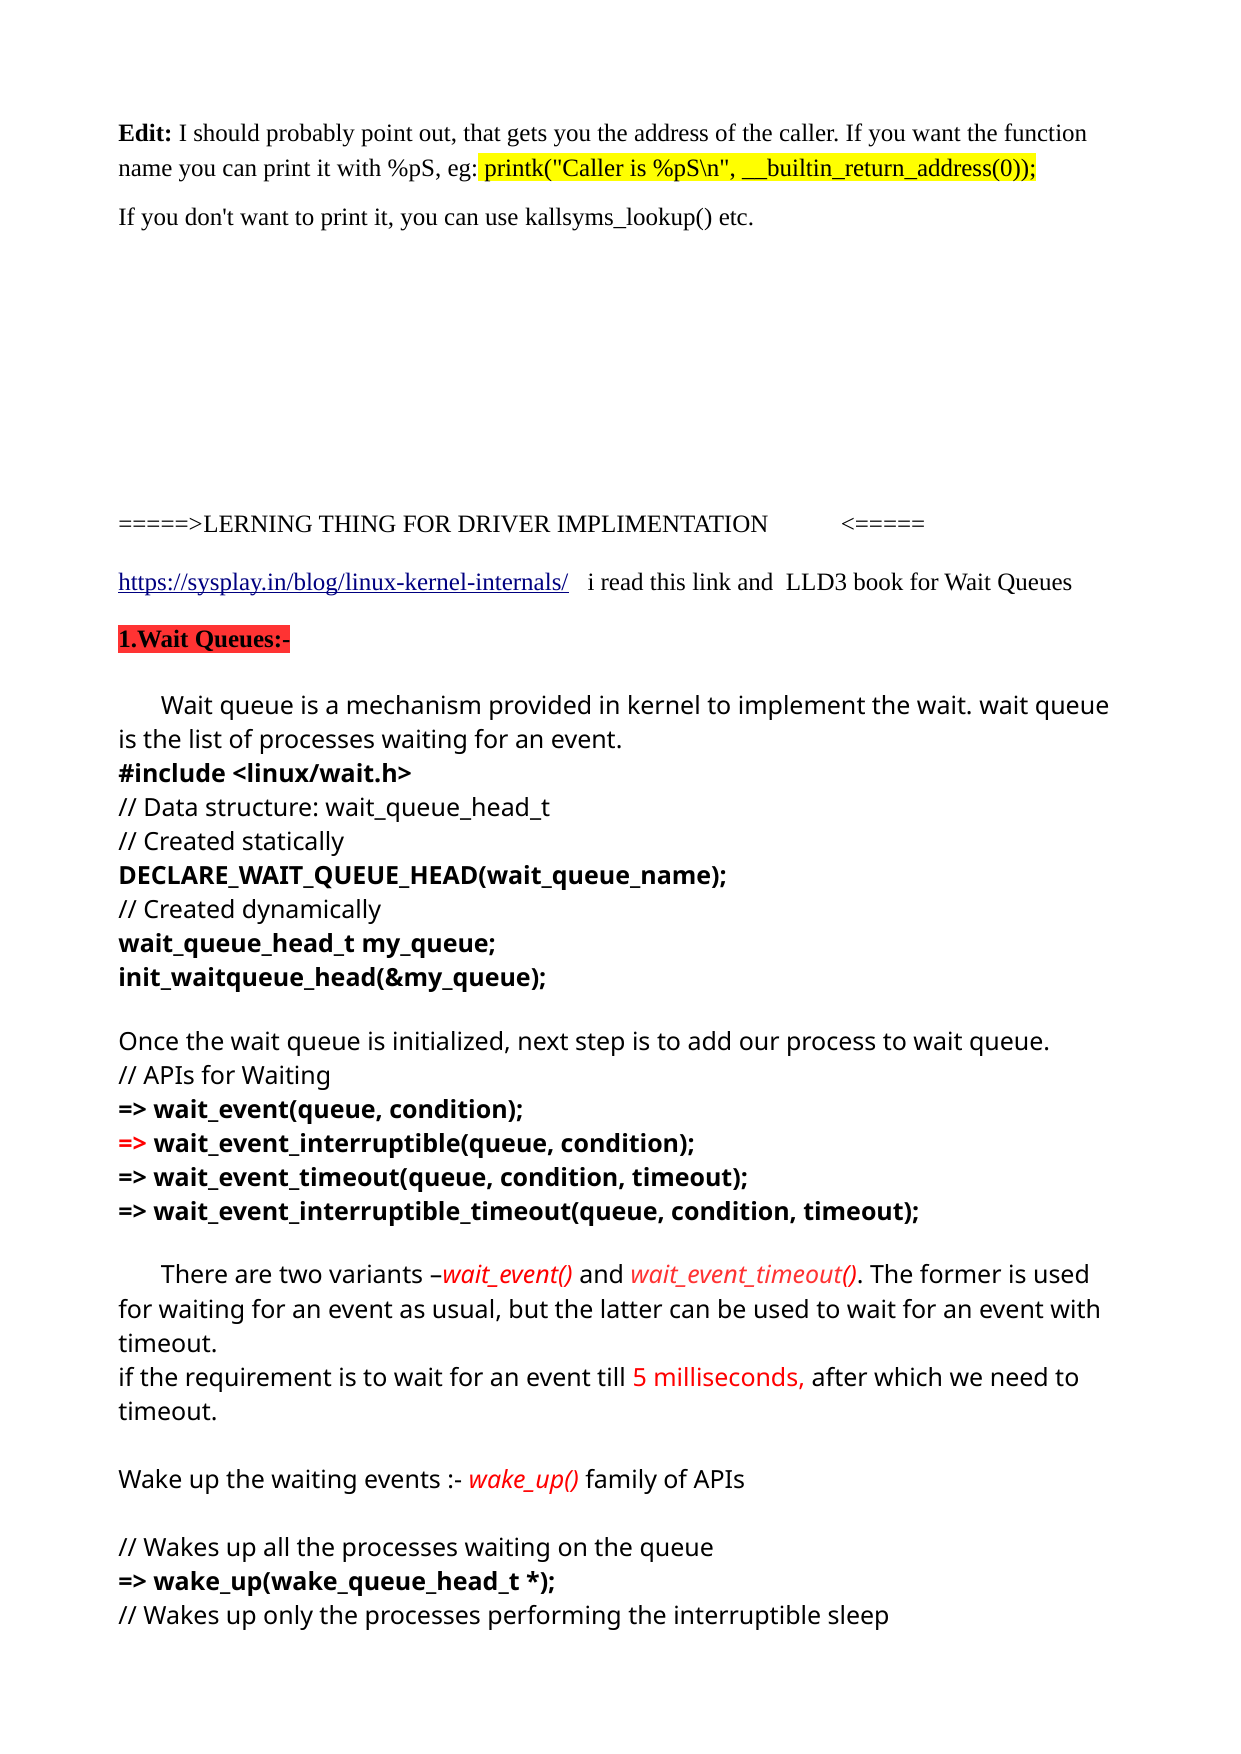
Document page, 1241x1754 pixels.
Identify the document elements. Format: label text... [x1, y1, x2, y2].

text 1.Wait Queues:- [118, 624, 1122, 653]
text #include <linux/wait.h> [118, 755, 1122, 789]
text => wake_up(wake_queue_head_t *); [118, 1564, 1122, 1598]
text if the requirement is to wait for an event till 5 milliseconds, after which we need to timeout. [118, 1359, 1122, 1427]
text Edit: I should probably point out, that gets you the address of the caller. If you want the function name you can print it with %pS, eg: printk("Caller is %pS\n", __builtin_return_address(0)); [118, 118, 1122, 181]
text DECLARE_WAIT_QUEUE_HEAD(wait_queue_name); [118, 858, 1122, 892]
text init_waitqueue_head(&my_queue); [118, 960, 1122, 994]
text => wait_event_timeout(queue, condition, timeout); [118, 1159, 1122, 1194]
text // APIs for Waiting [118, 1057, 1122, 1091]
text https://sysplay.in/blog/linux-kernel-internals/ i read this link and LLD3 book for Wait Queues [118, 567, 1122, 596]
text // Created dynamically [118, 892, 1122, 926]
text There are two variants –wait_event() and wait_event_timeout(). The former is used for waiting for an event as usual, but the latter can be used to wait for an event with timeout. [118, 1257, 1122, 1359]
text => wait_event(queue, condition); [118, 1091, 1122, 1126]
text => wait_event_interruptible(queue, condition); [118, 1126, 1122, 1159]
text // Wakes up all the processes waiting on the queue [118, 1530, 1122, 1564]
text =====> LERNING THING FOR DRIVER IMPLIMENTATION <===== [118, 509, 1122, 538]
text Once the wait queue is initialized, next step is to add our process to wait queue. [118, 1023, 1122, 1057]
text // Created statically [118, 823, 1122, 858]
text => wait_event_interruptible_timeout(queue, condition, timeout); [118, 1194, 1122, 1228]
text Wait queue is a mechanism provided in kernel to implement the wait. wait queue is the list of processes waiting for an event. [118, 687, 1122, 755]
text Wake up the waiting events :- wake_up() family of APIs [118, 1462, 1122, 1496]
text wait_queue_head_t my_queue; [118, 926, 1122, 960]
text If you don't want to print it, you can use kallsyms_lookup() etc. [118, 202, 1122, 230]
text // Data structure: wait_queue_head_t [118, 789, 1122, 823]
text // Wakes up only the processes performing the interruptible sleep [118, 1598, 1122, 1632]
